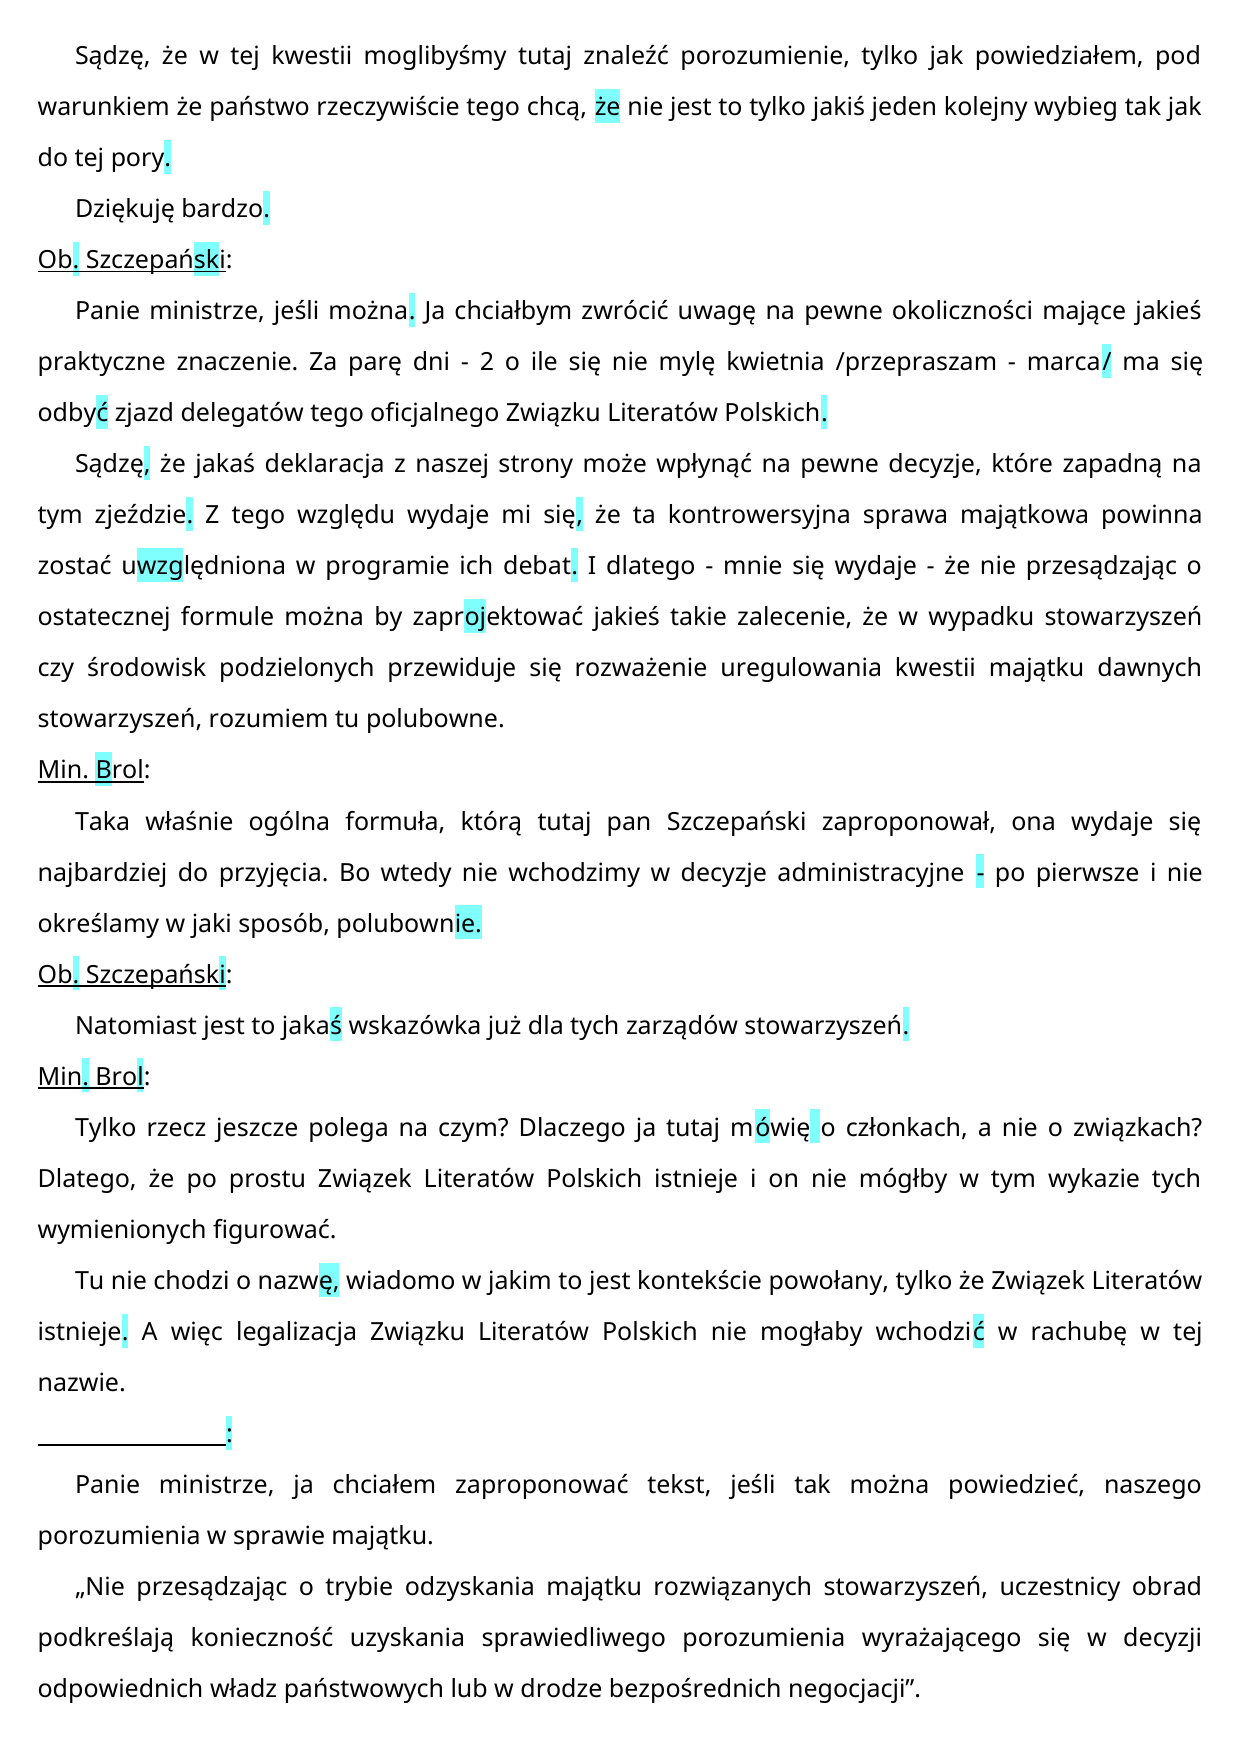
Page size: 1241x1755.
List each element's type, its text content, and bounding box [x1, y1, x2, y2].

text Sądzę, że jakaś deklaracja z naszej strony może wpłynąć na pewne decyzje, które zapadną na tym zjeździe. Z tego względu wydaje mi się, że ta kontrowersyjna sprawa majątkowa powinna zostać uwzględniona w programie ich debat. I dlatego - mnie się wydaje - że nie przesądzając o ostatecznej formule można by zaprojektować jakieś takie zalecenie, że w wypadku stowarzyszeń czy środowisk podzielonych przewiduje się rozważenie uregulowania kwestii majątku dawnych stowarzyszeń, rozumiem tu polubowne. [37, 446, 1203, 735]
text Sądzę, że w tej kwestii moglibyśmy tutaj znaleźć porozumienie, tylko jak powiedziałem, pod warunkiem że państwo rzeczywiście tego chcą, że nie jest to tylko jakiś jeden kolejny wybieg tak jak do tej pory. [37, 37, 1203, 174]
text Taka właśnie ogólna formuła, którą tutaj pan Szczepański zaproponował, ona wydaje się najbardziej do przyjęcia. Bo wtedy nie wchodzimy w decyzje administracyjne - po pierwsze i nie określamy w jaki sposób, polubownie. [37, 803, 1203, 939]
text „Nie przesądzając o trybie odzyskania majątku rozwiązanych stowarzyszeń, uczestnicy obrad podkreślają konieczność uzyskania sprawiedliwego porozumienia wyrażającego się w decyzji odpowiednich władz państwowych lub w drodze bezpośrednich negocjacji”. [37, 1569, 1203, 1705]
text : [37, 1416, 1203, 1450]
text Ob. Szczepański: [37, 956, 1203, 990]
text Min. Brol: [37, 752, 1203, 786]
text Panie ministrze, jeśli można. Ja chciałbym zwrócić uwagę na pewne okoliczności mające jakieś praktyczne znaczenie. Za parę dni - 2 o ile się nie mylę kwietnia /przepraszam - marca/ ma się odbyć zjazd delegatów tego oficjalnego Związku Literatów Polskich. [37, 293, 1203, 429]
text Min. Brol: [37, 1058, 1203, 1092]
text Natomiast jest to jakaś wskazówka już dla tych zarządów stowarzyszeń. [37, 1007, 1203, 1041]
text Tylko rzecz jeszcze polega na czym? Dlaczego ja tutaj mówię o członkach, a nie o związkach? Dlatego, że po prostu Związek Literatów Polskich istnieje i on nie mógłby w tym wykazie tych wymienionych figurować. [37, 1109, 1203, 1246]
text Tu nie chodzi o nazwę, wiadomo w jakim to jest kontekście powołany, tylko że Związek Literatów istnieje. A więc legalizacja Związku Literatów Polskich nie mogłaby wchodzić w rachubę w tej nazwie. [37, 1262, 1203, 1399]
text Panie ministrze, ja chciałem zaproponować tekst, jeśli tak można powiedzieć, naszego porozumienia w sprawie majątku. [37, 1467, 1203, 1552]
text Dziękuję bardzo. [37, 191, 1203, 225]
text Ob. Szczepański: [37, 242, 1203, 276]
